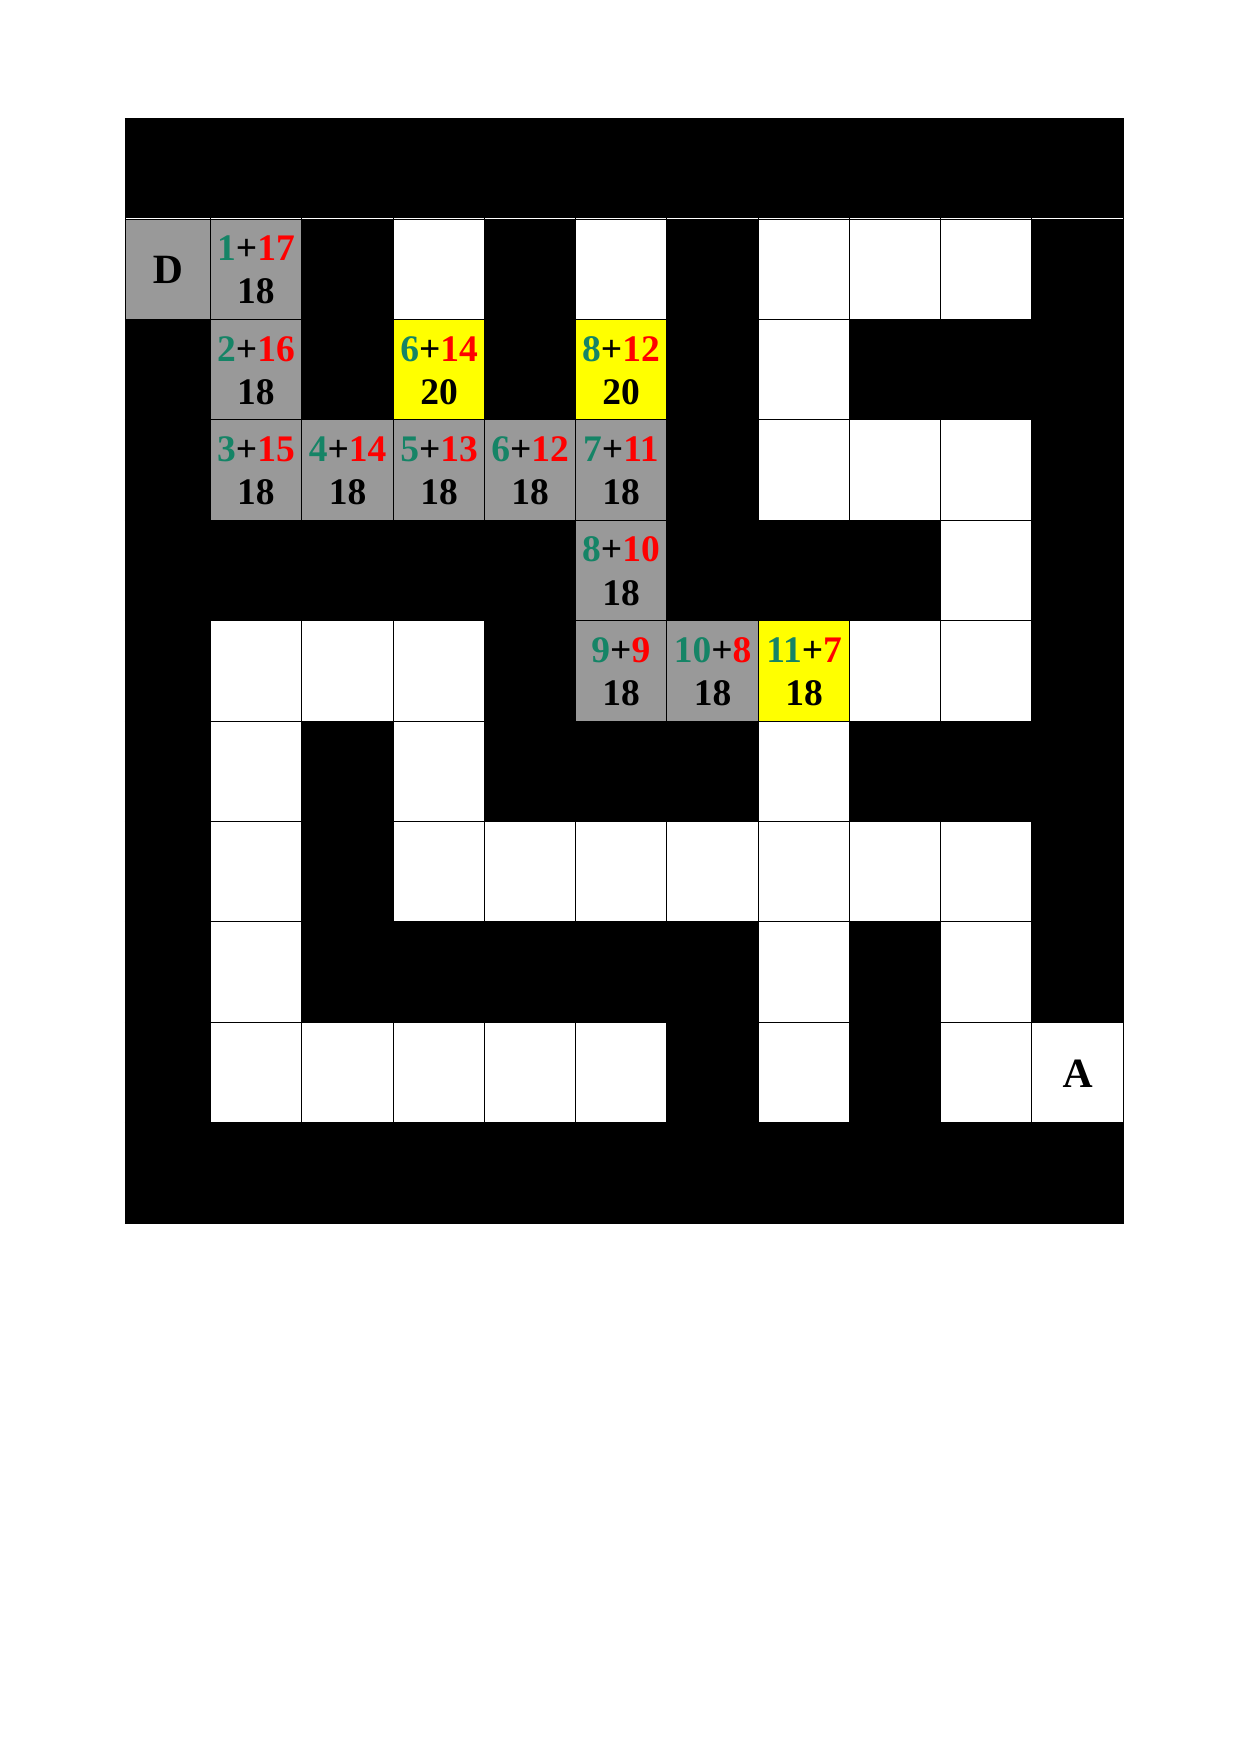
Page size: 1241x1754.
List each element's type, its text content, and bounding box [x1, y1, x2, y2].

table_cell [667, 521, 758, 620]
table_cell [759, 1123, 849, 1223]
table_cell [850, 220, 940, 319]
table_header [126, 119, 210, 218]
table_cell [667, 1123, 758, 1223]
table_cell [850, 722, 940, 821]
table_cell [126, 722, 210, 821]
table_cell [941, 922, 1031, 1022]
table_cell [850, 420, 940, 520]
table_cell [759, 1023, 849, 1122]
table_cell [126, 621, 210, 721]
table_header [667, 119, 758, 218]
table_cell [211, 621, 301, 721]
table_cell [1032, 621, 1123, 721]
table_cell [485, 320, 575, 419]
table_cell [485, 621, 575, 721]
table_cell [394, 722, 484, 821]
table_cell [485, 822, 575, 921]
table_cell [1032, 722, 1123, 821]
table_cell 3+15 18 [211, 420, 301, 520]
table_cell [302, 220, 393, 319]
table_cell [1032, 521, 1123, 620]
table_cell [850, 922, 940, 1022]
table_cell [211, 521, 301, 620]
table_cell [941, 420, 1031, 520]
table_cell [394, 621, 484, 721]
table_cell D [126, 220, 210, 319]
table_header [759, 119, 849, 218]
table_cell [941, 1123, 1031, 1223]
table_header [302, 119, 393, 218]
table_header [394, 119, 484, 218]
table_cell [759, 722, 849, 821]
table_header [211, 119, 301, 218]
table_cell 10+8 18 [667, 621, 758, 721]
table_cell [667, 220, 758, 319]
table_cell 7+11 18 [576, 420, 666, 520]
table_cell [576, 1023, 666, 1122]
table_cell [394, 922, 484, 1022]
table_cell [126, 521, 210, 620]
table_cell [485, 722, 575, 821]
table_header [850, 119, 940, 218]
table_cell [941, 521, 1031, 620]
table_cell [941, 722, 1031, 821]
table_cell [941, 320, 1031, 419]
table_cell [576, 722, 666, 821]
table_cell [850, 621, 940, 721]
table_cell [850, 822, 940, 921]
table_cell [211, 722, 301, 821]
table_cell 11+7 18 [759, 621, 849, 721]
table_cell [576, 922, 666, 1022]
table_cell [941, 621, 1031, 721]
table_cell [394, 220, 484, 319]
table_cell [576, 220, 666, 319]
table_cell [126, 1123, 210, 1223]
table_header [1032, 119, 1123, 218]
table_cell [485, 1123, 575, 1223]
table_cell [302, 822, 393, 921]
table_cell 6+12 18 [485, 420, 575, 520]
table_cell [485, 922, 575, 1022]
table_cell [1032, 922, 1123, 1022]
table_cell [759, 420, 849, 520]
table_cell [667, 320, 758, 419]
table_cell [211, 822, 301, 921]
table_cell [394, 822, 484, 921]
table_cell [1032, 822, 1123, 921]
table_cell [667, 722, 758, 821]
table_cell [394, 1123, 484, 1223]
table_cell [485, 220, 575, 319]
table_cell [302, 922, 393, 1022]
table_cell [850, 1123, 940, 1223]
table_cell 1+17 18 [211, 220, 301, 319]
table_cell 6+14 20 [394, 320, 484, 419]
table_cell [759, 822, 849, 921]
table_cell [759, 320, 849, 419]
table_cell [667, 1023, 758, 1122]
table_cell [667, 822, 758, 921]
table_cell [667, 420, 758, 520]
table_cell [211, 1023, 301, 1122]
table_cell [302, 1023, 393, 1122]
table_cell [126, 1023, 210, 1122]
table_cell [941, 822, 1031, 921]
table_cell [667, 922, 758, 1022]
table_cell [126, 420, 210, 520]
table_cell 4+14 18 [302, 420, 393, 520]
table_cell [1032, 420, 1123, 520]
table_header [941, 119, 1031, 218]
table_cell [126, 922, 210, 1022]
table_cell A [1032, 1023, 1123, 1122]
table_cell [302, 320, 393, 419]
table_cell [211, 922, 301, 1022]
table_cell [1032, 220, 1123, 319]
table_cell [394, 521, 484, 620]
table_cell [302, 521, 393, 620]
table_cell [850, 320, 940, 419]
table_cell [126, 320, 210, 419]
table_cell [759, 220, 849, 319]
table_cell [850, 1023, 940, 1122]
table_cell [485, 521, 575, 620]
table_cell 8+12 20 [576, 320, 666, 419]
table_cell [759, 922, 849, 1022]
table_cell [941, 1023, 1031, 1122]
table_cell [302, 1123, 393, 1223]
table_cell [576, 822, 666, 921]
table_cell [302, 722, 393, 821]
table_cell [1032, 1123, 1123, 1223]
table_cell 2+16 18 [211, 320, 301, 419]
table_cell [850, 521, 940, 620]
table_cell 9+9 18 [576, 621, 666, 721]
table_cell [211, 1123, 301, 1223]
table_cell 5+13 18 [394, 420, 484, 520]
table_cell [394, 1023, 484, 1122]
table_cell [302, 621, 393, 721]
table_cell [576, 1123, 666, 1223]
table_cell [485, 1023, 575, 1122]
table_cell [126, 822, 210, 921]
table_cell [759, 521, 849, 620]
table_cell [941, 220, 1031, 319]
table_cell [1032, 320, 1123, 419]
table_header [485, 119, 575, 218]
table_cell 8+10 18 [576, 521, 666, 620]
table_header [576, 119, 666, 218]
